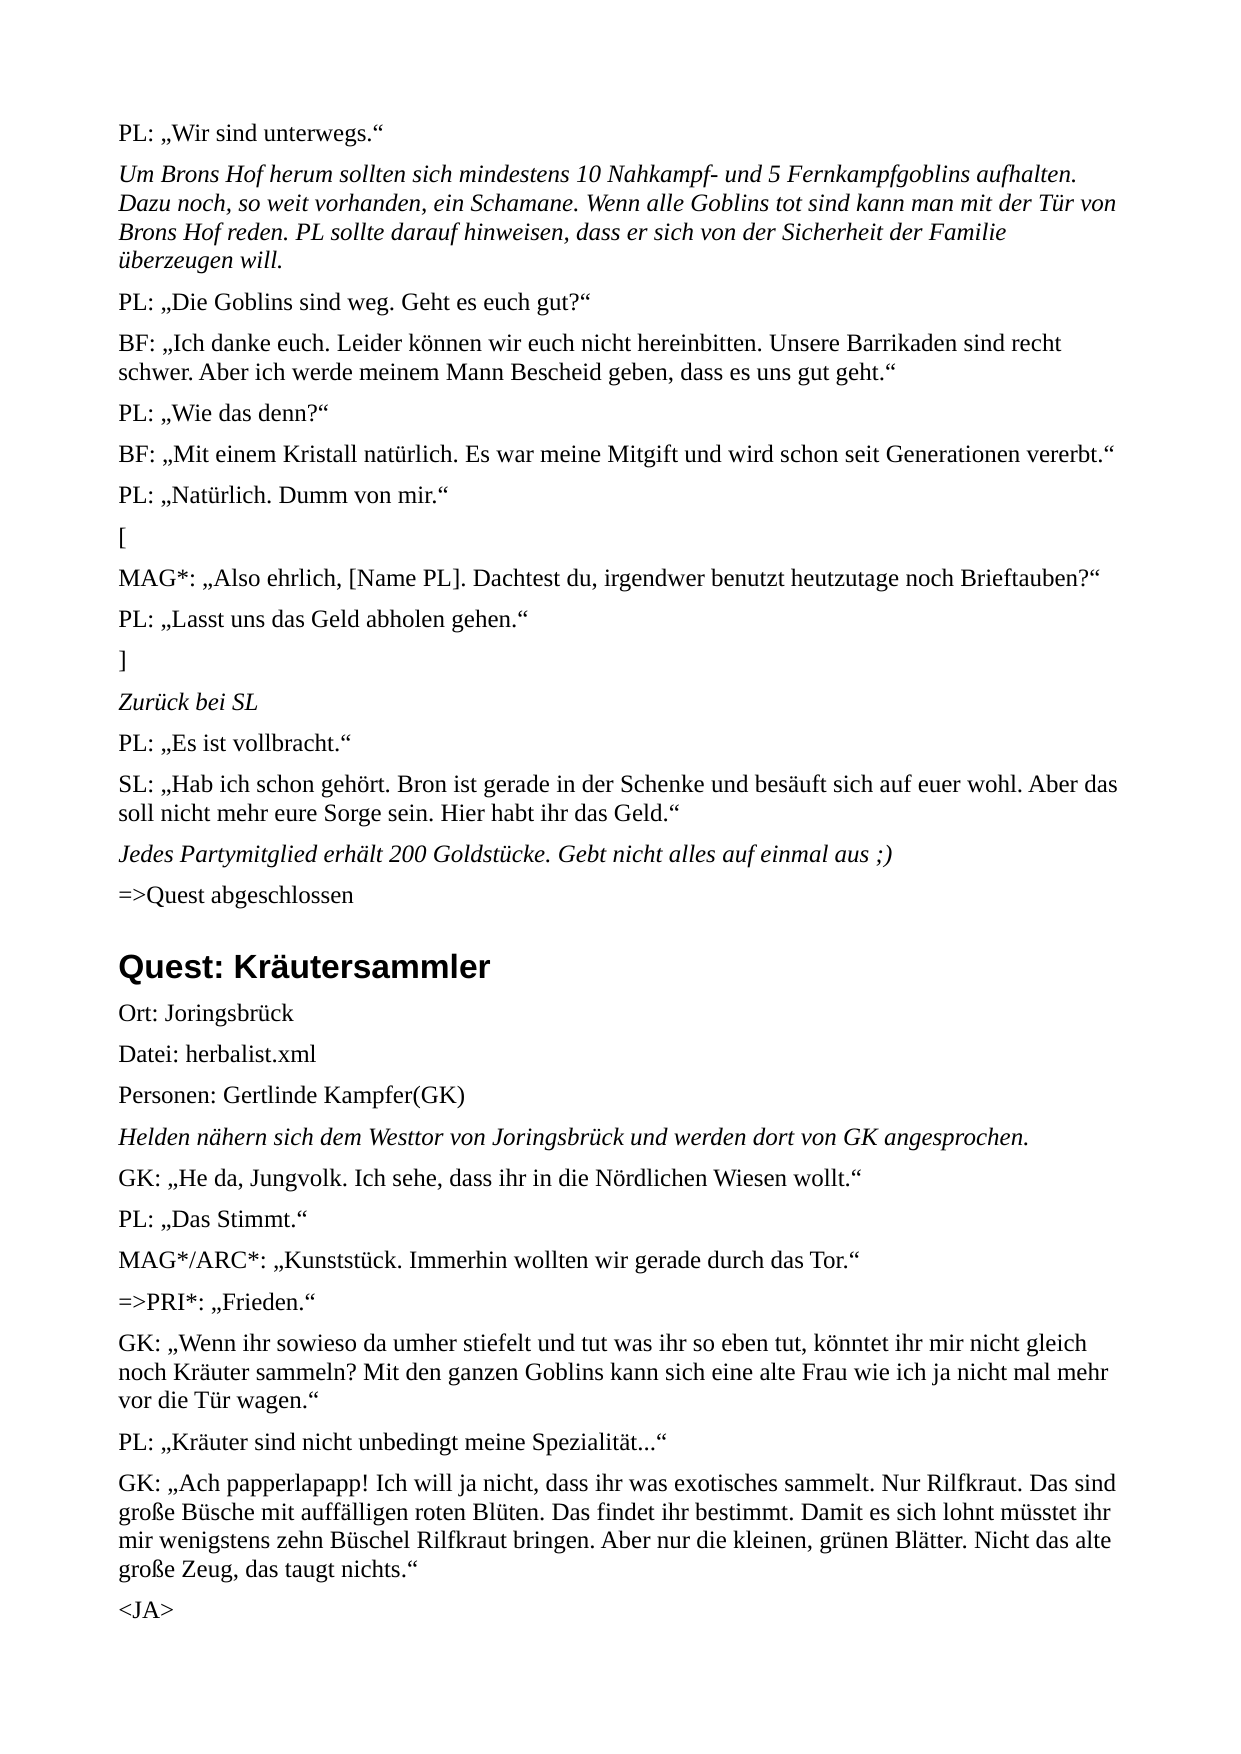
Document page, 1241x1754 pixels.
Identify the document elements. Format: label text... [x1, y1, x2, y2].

text Um Brons Hof herum sollten sich mindestens 10 Nahkampf- und 5 Fernkampfgoblins aufhalten. Dazu noch, so weit vorhanden, ein Schamane. Wenn alle Goblins tot sind kann man mit der Tür von Brons Hof reden. PL sollte darauf hinweisen, dass er sich von der Sicherheit der Familie überzeugen will. [118, 159, 1122, 274]
text GK: „Wenn ihr sowieso da umher stiefelt und tut was ihr so eben tut, könntet ihr mir nicht gleich noch Kräuter sammeln? Mit den ganzen Goblins kann sich eine alte Frau wie ich ja nicht mal mehr vor die Tür wagen.“ [118, 1328, 1122, 1414]
text PL: „Kräuter sind nicht unbedingt meine Spezialität...“ [118, 1427, 1122, 1456]
text PL: „Wie das denn?“ [118, 398, 1122, 427]
text [ [118, 522, 1122, 551]
text MAG*/ARC*: „Kunststück. Immerhin wollten wir gerade durch das Tor.“ [118, 1246, 1122, 1274]
text BF: „Ich danke euch. Leider können wir euch nicht hereinbitten. Unsere Barrikaden sind recht schwer. Aber ich werde meinem Mann Bescheid geben, dass es uns gut geht.“ [118, 328, 1122, 386]
text BF: „Mit einem Kristall natürlich. Es war meine Mitgift und wird schon seit Generationen vererbt.“ [118, 439, 1122, 468]
text =>Quest abgeschlossen [118, 881, 1122, 909]
text GK: „Ach papperlapapp! Ich will ja nicht, dass ihr was exotisches sammelt. Nur Rilfkraut. Das sind große Büsche mit auffälligen roten Blüten. Das findet ihr bestimmt. Damit es sich lohnt müsstet ihr mir wenigstens zehn Büschel Rilfkraut bringen. Aber nur die kleinen, grünen Blätter. Nicht das alte große Zeug, das taugt nichts.“ [118, 1468, 1122, 1583]
text GK: „He da, Jungvolk. Ich sehe, dass ihr in die Nördlichen Wiesen wollt.“ [118, 1163, 1122, 1192]
text Ort: Joringsbrück [118, 998, 1122, 1027]
text PL: „Das Stimmt.“ [118, 1204, 1122, 1233]
text PL: „Die Goblins sind weg. Geht es euch gut?“ [118, 287, 1122, 316]
text =>PRI*: „Frieden.“ [118, 1287, 1122, 1316]
text Zurück bei SL [118, 687, 1122, 716]
text ] [118, 646, 1122, 674]
subtitle Quest: Kräutersammler [118, 947, 1122, 986]
text Personen: Gertlinde Kampfer(GK) [118, 1081, 1122, 1109]
text Helden nähern sich dem Westtor von Joringsbrück und werden dort von GK angesprochen. [118, 1122, 1122, 1151]
text <JA> [118, 1596, 1122, 1624]
text MAG*: „Also ehrlich, [Name PL]. Dachtest du, irgendwer benutzt heutzutage noch Brieftauben?“ [118, 563, 1122, 592]
text PL: „Wir sind unterwegs.“ [118, 118, 1122, 147]
text Jedes Partymitglied erhält 200 Goldstücke. Gebt nicht alles auf einmal aus ;) [118, 839, 1122, 868]
text SL: „Hab ich schon gehört. Bron ist gerade in der Schenke und besäuft sich auf euer wohl. Aber das soll nicht mehr eure Sorge sein. Hier habt ihr das Geld.“ [118, 769, 1122, 827]
text PL: „Es ist vollbracht.“ [118, 728, 1122, 757]
text PL: „Lasst uns das Geld abholen gehen.“ [118, 604, 1122, 633]
text PL: „Natürlich. Dumm von mir.“ [118, 481, 1122, 509]
text Datei: herbalist.xml [118, 1039, 1122, 1068]
